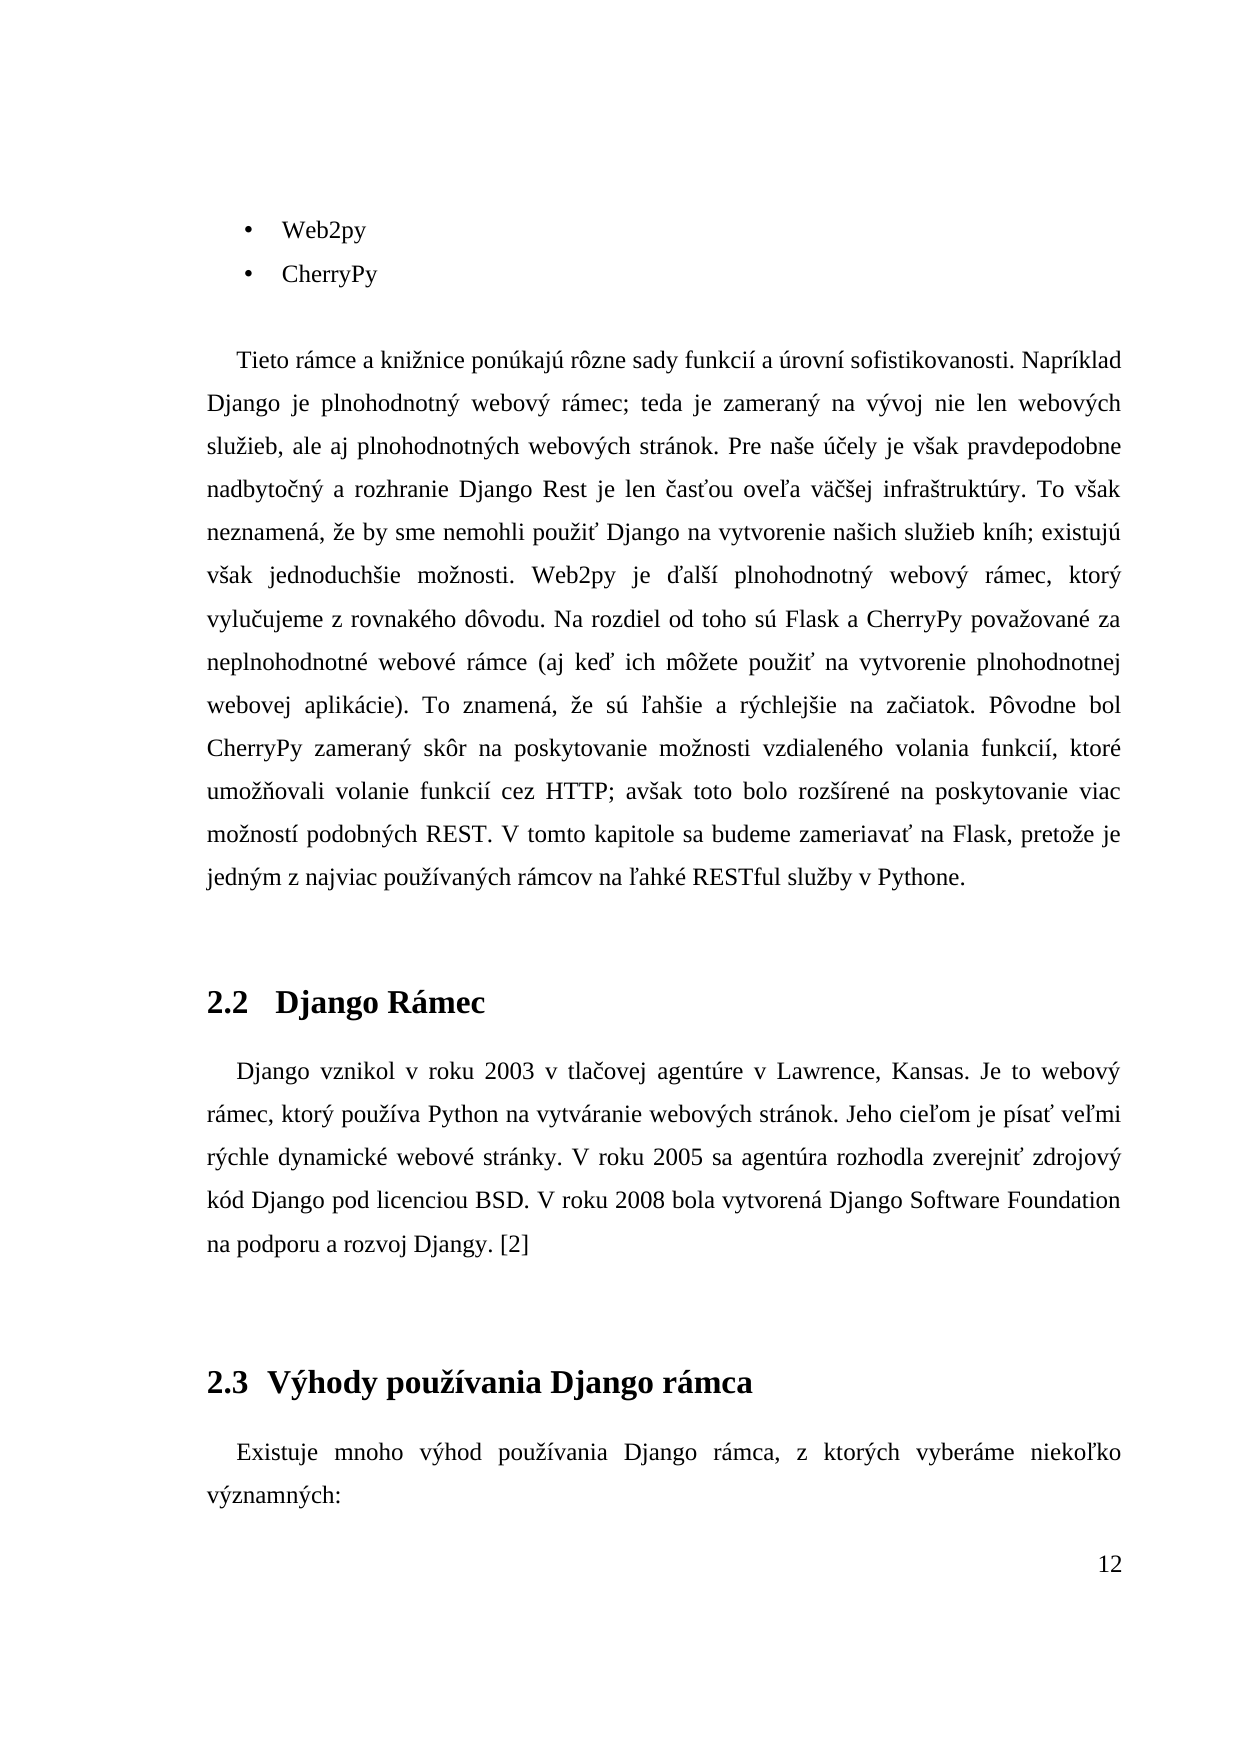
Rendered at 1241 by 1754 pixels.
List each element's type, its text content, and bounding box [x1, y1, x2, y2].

list Web2py [244, 216, 1122, 244]
subtitle Výhody používania Django rámca [207, 1363, 1122, 1401]
list CherryPy [244, 259, 1122, 287]
text Existuje mnoho výhod používania Django rámca, z ktorých vyberáme niekoľko významných: [207, 1437, 1122, 1509]
text Tieto rámce a knižnice ponúkajú rôzne sady funkcií a úrovní sofistikovanosti. Napríklad Django je plnohodnotný webový rámec; teda je zameraný na vývoj nie len webových služieb, ale aj plnohodnotných webových stránok. Pre naše účely je však pravdepodobne nadbytočný a rozhranie Django Rest je len časťou oveľa väčšej infraštruktúry. To však neznamená, že by sme nemohli použiť Django na vytvorenie našich služieb kníh; existujú však jednoduchšie možnosti. Web2py je ďalší plnohodnotný webový rámec, ktorý vylučujeme z rovnakého dôvodu. Na rozdiel od toho sú Flask a CherryPy považované za neplnohodnotné webové rámce (aj keď ich môžete použiť na vytvorenie plnohodnotnej webovej aplikácie). To znamená, že sú ľahšie a rýchlejšie na začiatok. Pôvodne bol CherryPy zameraný skôr na poskytovanie možnosti vzdialeného volania funkcií, ktoré umožňovali volanie funkcií cez HTTP; avšak toto bolo rozšírené na poskytovanie viac možností podobných REST. V tomto kapitole sa budeme zameriavať na Flask, pretože je jedným z najviac používaných rámcov na ľahké RESTful služby v Pythone. [207, 345, 1122, 891]
text Django vznikol v roku 2003 v tlačovej agentúre v Lawrence, Kansas. Je to webový rámec, ktorý používa Python na vytváranie webových stránok. Jeho cieľom je písať veľmi rýchle dynamické webové stránky. V roku 2005 sa agentúra rozhodla zverejniť zdrojový kód Django pod licenciou BSD. V roku 2008 bola vytvorená Django Software Foundation na podporu a rozvoj Djangy. [2] [207, 1056, 1122, 1257]
subtitle Django Rámec [207, 982, 1122, 1020]
